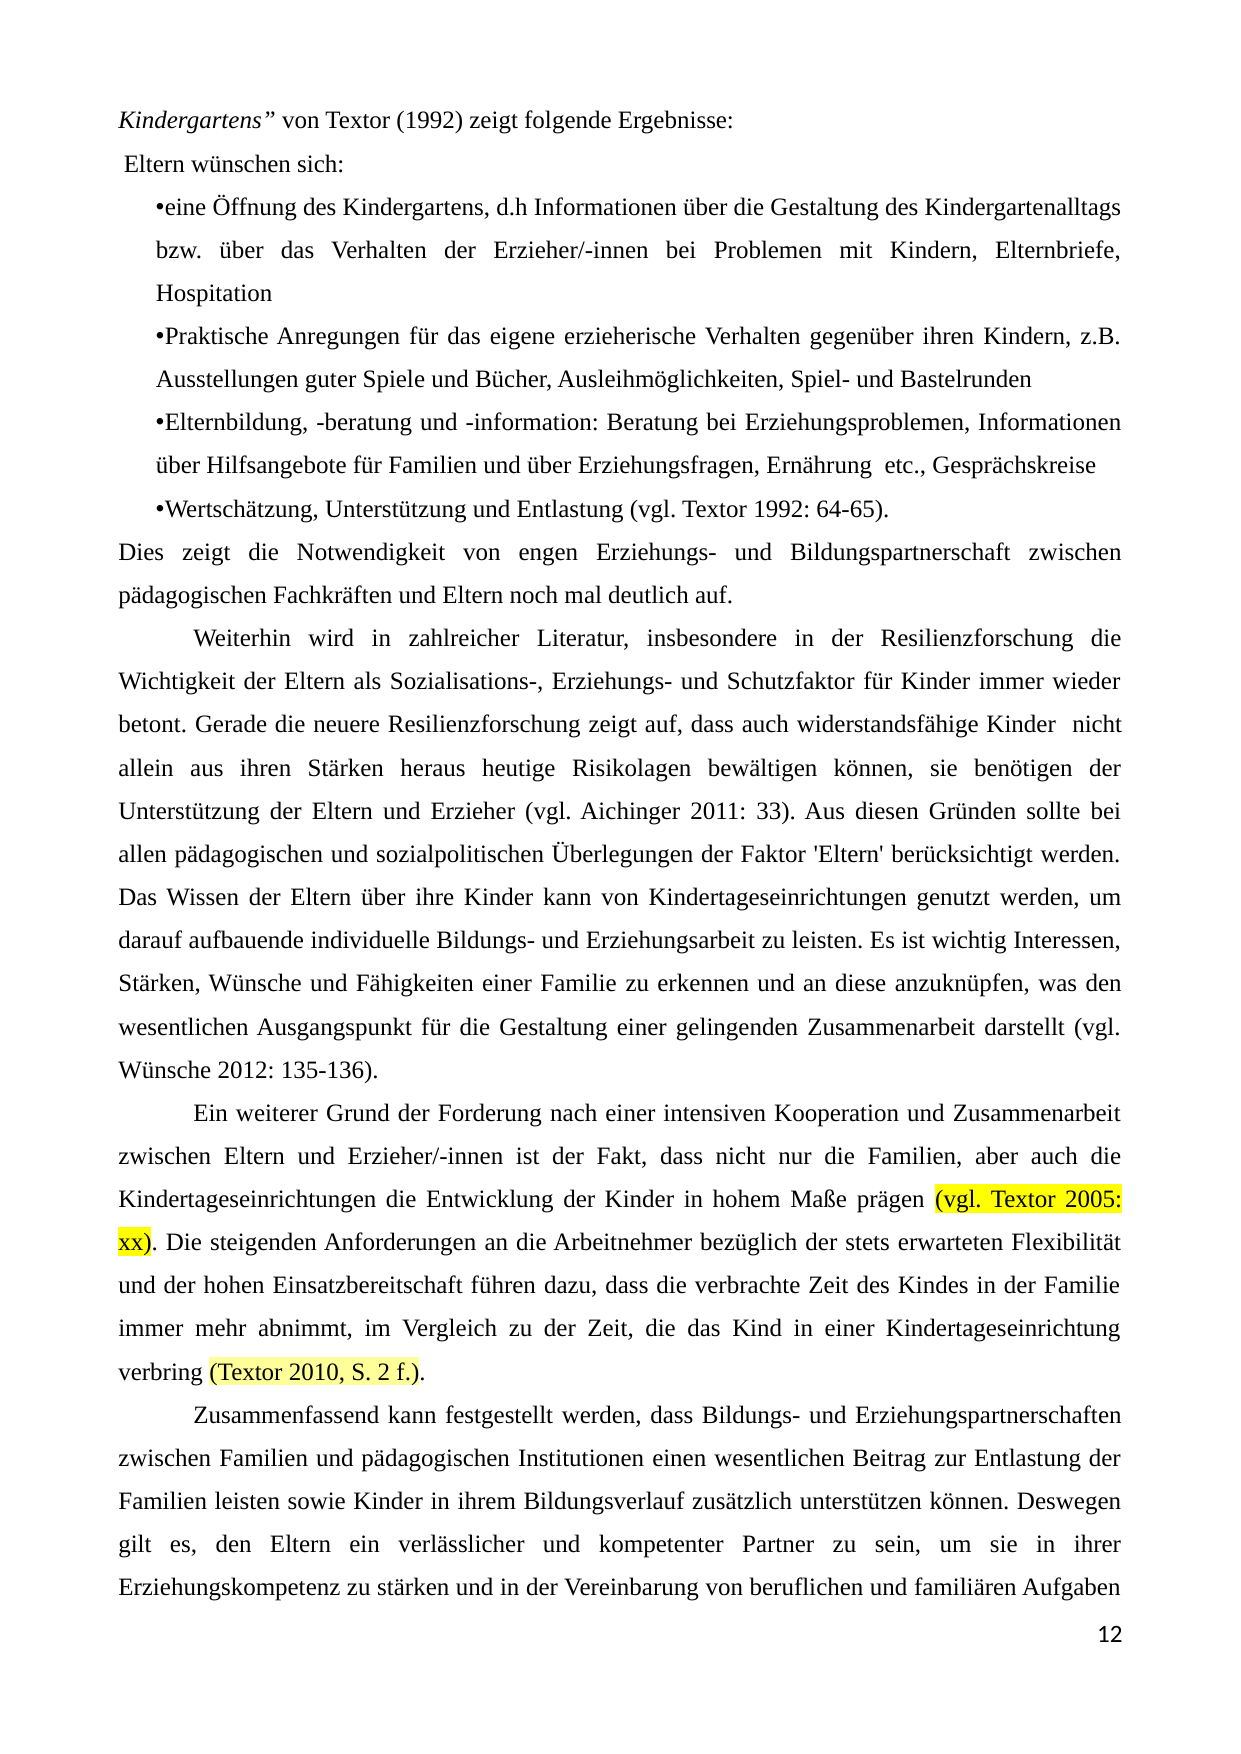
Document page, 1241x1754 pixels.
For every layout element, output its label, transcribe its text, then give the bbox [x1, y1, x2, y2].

list Wertschätzung, Unterstützung und Entlastung (vgl. Textor 1992: 64-65). [118, 494, 1122, 522]
text Ein weiterer Grund der Forderung nach einer intensiven Kooperation und Zusammenarbeit zwischen Eltern und Erzieher/-innen ist der Fakt, dass nicht nur die Familien, aber auch die Kindertageseinrichtungen die Entwicklung der Kinder in hohem Maße prägen (vgl. Textor 2005: xx). Die steigenden Anforderungen an die Arbeitnehmer bezüglich der stets erwarteten Flexibilität und der hohen Einsatzbereitschaft führen dazu, dass die verbrachte Zeit des Kindes in der Familie immer mehr abnimmt, im Vergleich zu der Zeit, die das Kind in einer Kindertageseinrichtung verbring (Textor 2010, S. 2 f.). [118, 1098, 1122, 1385]
text Kindergartens” von Textor (1992) zeigt folgende Ergebnisse: [118, 106, 1122, 134]
text Zusammenfassend kann festgestellt werden, dass Bildungs- und Erziehungspartnerschaften zwischen Familien und pädagogischen Institutionen einen wesentlichen Beitrag zur Entlastung der Familien leisten sowie Kinder in ihrem Bildungsverlauf zusätzlich unterstützen können. Deswegen gilt es, den Eltern ein verlässlicher und kompetenter Partner zu sein, um sie in ihrer Erziehungskompetenz zu stärken und in der Vereinbarung von beruflichen und familiären Aufgaben [118, 1400, 1122, 1601]
text Dies zeigt die Notwendigkeit von engen Erziehungs- und Bildungspartnerschaft zwischen pädagogischen Fachkräften und Eltern noch mal deutlich auf. [118, 537, 1122, 609]
text Eltern wünschen sich: [123, 149, 1122, 177]
list Praktische Anregungen für das eigene erzieherische Verhalten gegenüber ihren Kindern, z.B. Ausstellungen guter Spiele und Bücher, Ausleihmöglichkeiten, Spiel- und Bastelrunden [118, 321, 1122, 393]
list eine Öffnung des Kindergartens, d.h Informationen über die Gestaltung des Kindergartenalltags bzw. über das Verhalten der Erzieher/-innen bei Problemen mit Kindern, Elternbriefe, Hospitation [118, 192, 1122, 307]
list Elternbildung, -beratung und -information: Beratung bei Erziehungsproblemen, Informationen über Hilfsangebote für Familien und über Erziehungsfragen, Ernährung etc., Gesprächskreise [118, 407, 1122, 479]
text Weiterhin wird in zahlreicher Literatur, insbesondere in der Resilienzforschung die Wichtigkeit der Eltern als Sozialisations-, Erziehungs- und Schutzfaktor für Kinder immer wieder betont. Gerade die neuere Resilienzforschung zeigt auf, dass auch widerstandsfähige Kinder nicht allein aus ihren Stärken heraus heutige Risikolagen bewältigen können, sie benötigen der Unterstützung der Eltern und Erzieher (vgl. Aichinger 2011: 33). Aus diesen Gründen sollte bei allen pädagogischen und sozialpolitischen Überlegungen der Faktor 'Eltern' berücksichtigt werden. Das Wissen der Eltern über ihre Kinder kann von Kindertageseinrichtungen genutzt werden, um darauf aufbauende individuelle Bildungs- und Erziehungsarbeit zu leisten. Es ist wichtig Interessen, Stärken, Wünsche und Fähigkeiten einer Familie zu erkennen und an diese anzuknüpfen, was den wesentlichen Ausgangspunkt für die Gestaltung einer gelingenden Zusammenarbeit darstellt (vgl. Wünsche 2012: 135-136). [118, 623, 1122, 1083]
